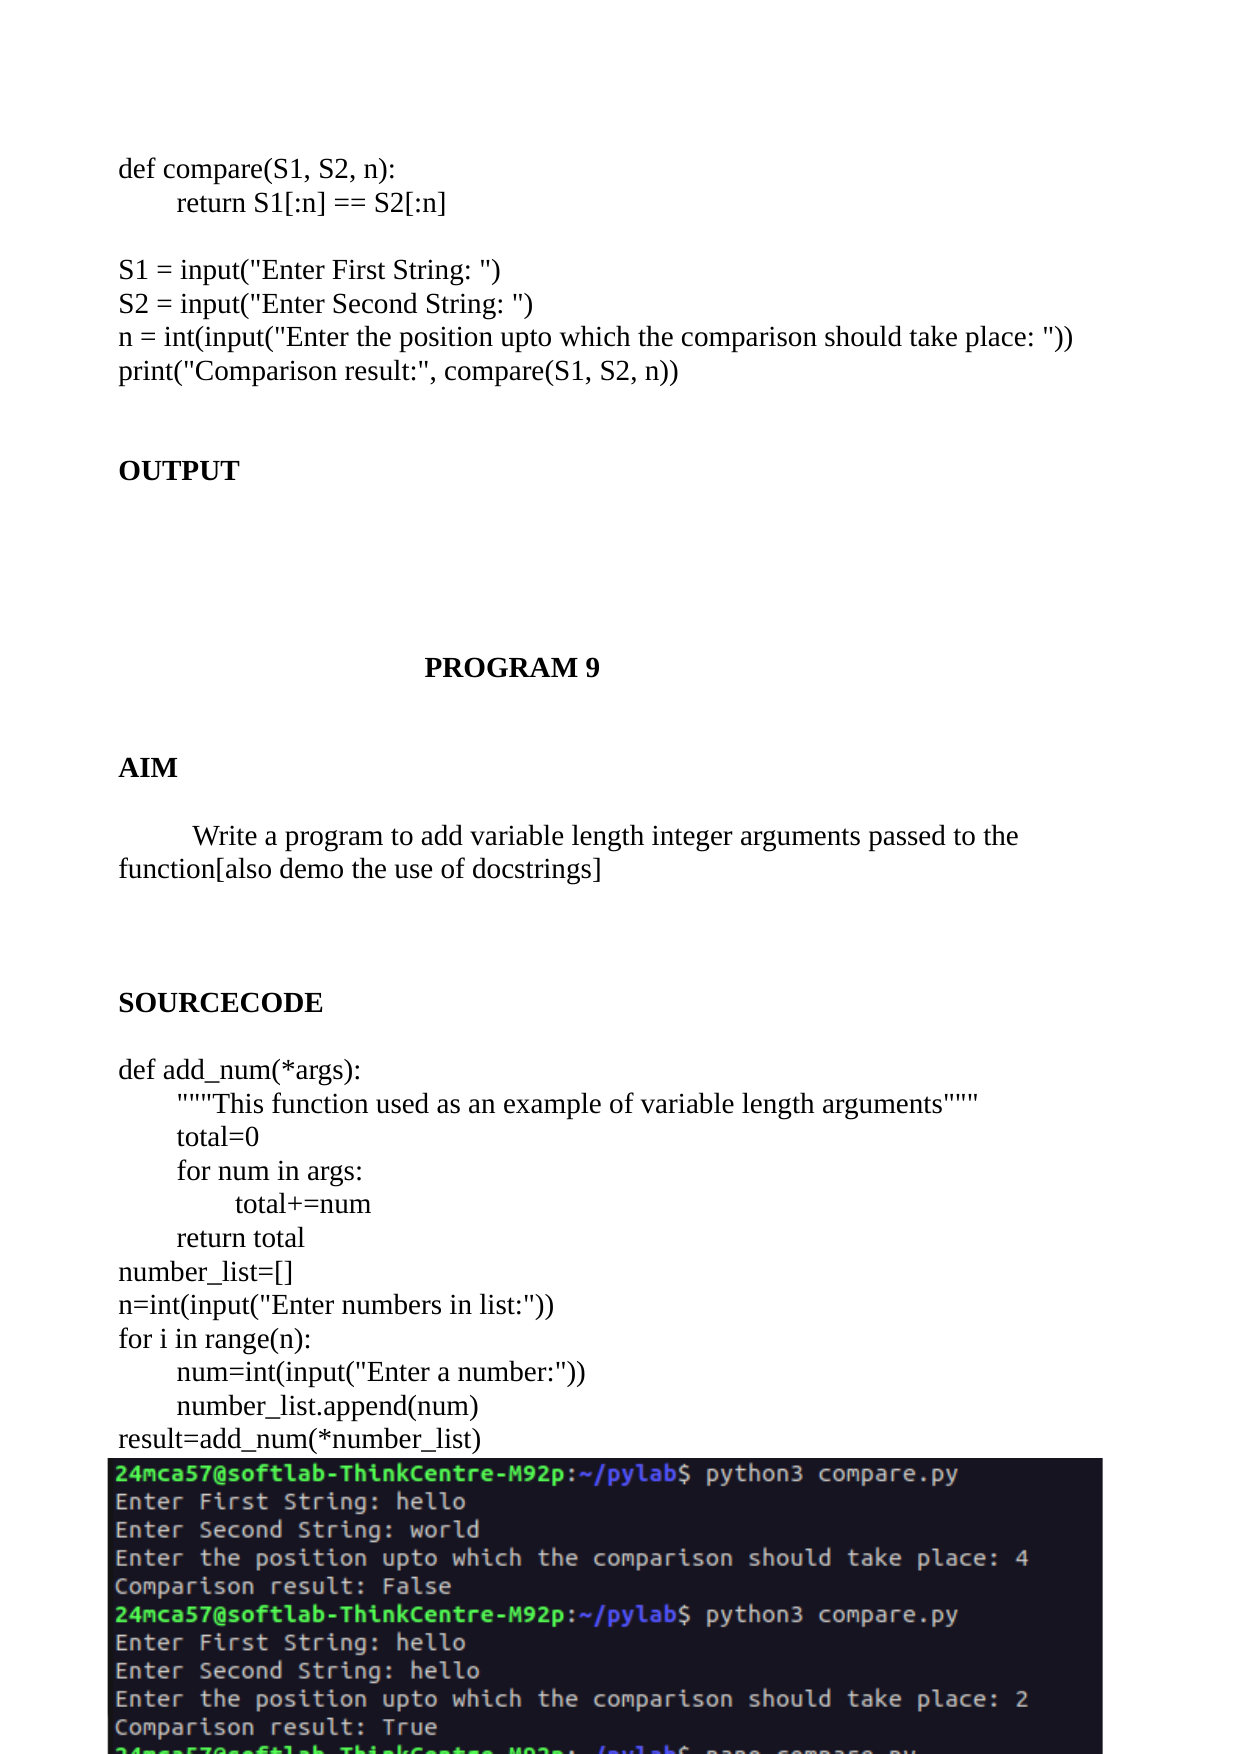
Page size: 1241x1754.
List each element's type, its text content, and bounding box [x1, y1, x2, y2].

text S2 = input("Enter Second String: ") [118, 286, 1122, 319]
text number_list=[] [118, 1254, 1122, 1287]
text number_list.append(num) [118, 1388, 1122, 1421]
text for i in range(n): [118, 1321, 1122, 1354]
text return S1[:n] == S2[:n] [118, 185, 1122, 219]
text n = int(input("Enter the position upto which the comparison should take place: ")) [118, 319, 1122, 353]
text SOURCECODE [118, 985, 1122, 1019]
text PROGRAM 9 [118, 650, 1122, 683]
text n=int(input("Enter numbers in list:")) [118, 1287, 1122, 1321]
text def compare(S1, S2, n): [118, 152, 1122, 185]
text OUTPUT [118, 453, 1122, 487]
text def add_num(*args): [118, 1052, 1122, 1086]
text return total [118, 1220, 1122, 1254]
text S1 = input("Enter First String: ") [118, 252, 1122, 286]
text total+=num [118, 1187, 1122, 1220]
text AIM [118, 751, 1122, 784]
text result=add_num(*number_list) [118, 1421, 1122, 1455]
text Write a program to add variable length integer arguments passed to the function[also demo the use of docstrings] [118, 818, 1122, 885]
text """This function used as an example of variable length arguments""" [118, 1086, 1122, 1119]
text print("Comparison result:", compare(S1, S2, n)) [118, 353, 1122, 386]
text total=0 [118, 1119, 1122, 1153]
text num=int(input("Enter a number:")) [118, 1354, 1122, 1388]
text for num in args: [118, 1153, 1122, 1187]
